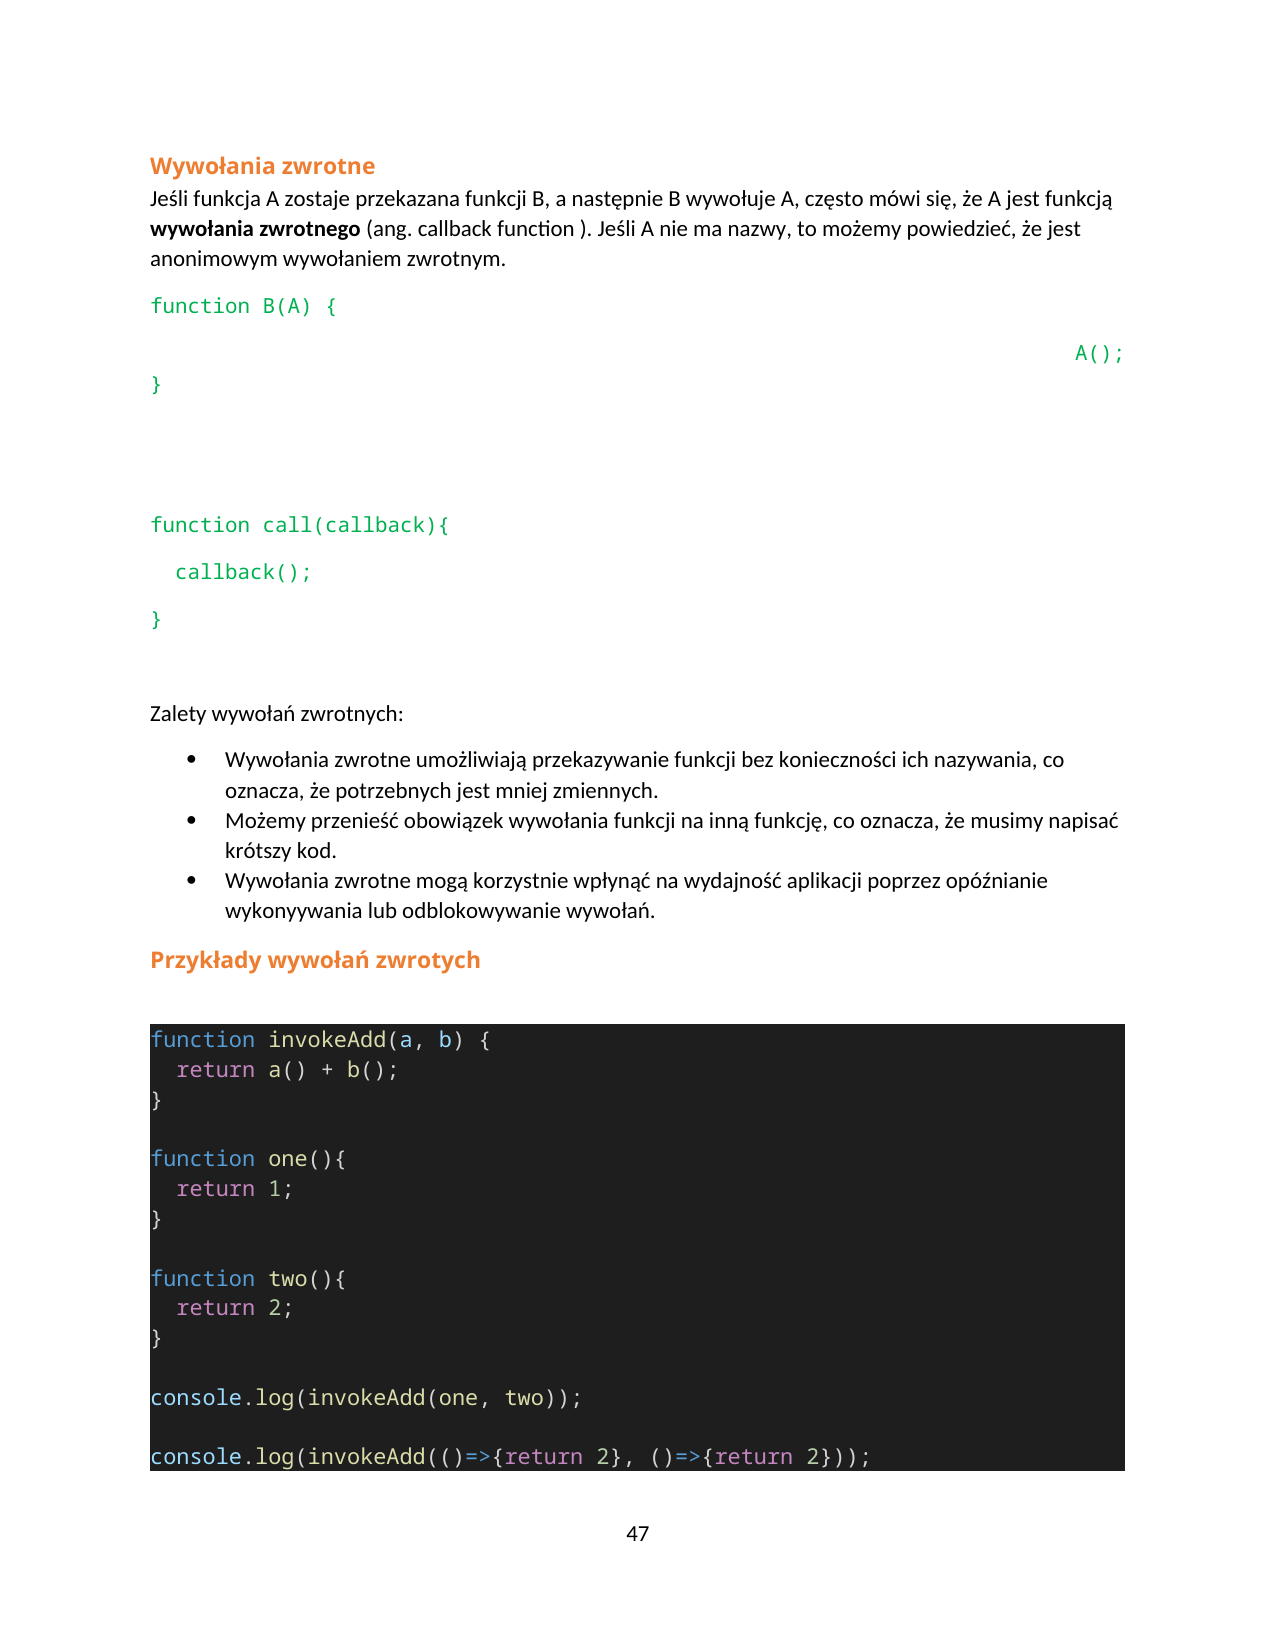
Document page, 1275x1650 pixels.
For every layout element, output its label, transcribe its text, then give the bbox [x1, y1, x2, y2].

list Wywołania zwrotne umożliwiają przekazywanie funkcji bez konieczności ich nazywania, co oznacza, że potrzebnych jest mniej zmiennych. [187, 746, 1125, 804]
text } [150, 1322, 1125, 1352]
list Możemy przenieść obowiązek wywołania funkcji na inną funkcję, co oznacza, że musimy napisać krótszy kod. [187, 806, 1125, 864]
text } [150, 1203, 1125, 1233]
list Wywołania zwrotne mogą korzystnie wpłynąć na wydajność aplikacji poprzez opóźnianie wykonyywania lub odblokowywanie wywołań. [187, 866, 1125, 925]
text return a() + b(); [150, 1054, 1125, 1084]
text } [150, 1084, 1125, 1113]
text function B(A) { [150, 291, 1125, 319]
text function invokeAdd(a, b) { [150, 1024, 1125, 1054]
text function one(){ [150, 1143, 1125, 1173]
text function two(){ [150, 1262, 1125, 1292]
text callback(); [150, 557, 1125, 586]
text Przykłady wywołań zwrotych [150, 943, 1125, 975]
text } [150, 604, 1125, 633]
text function call(callback){ [150, 510, 1125, 538]
text Jeśli funkcja A zostaje przekazana funkcji B, a następnie B wywołuje A, często mówi się, że A jest funkcją wywołania zwrotnego (ang. callback function ). Jeśli A nie ma nazwy, to możemy powiedzieć, że jest anonimowym wywołaniem zwrotnym. [150, 184, 1125, 272]
text return 2; [150, 1292, 1125, 1322]
text console.log(invokeAdd(()=>{return 2}, ()=>{return 2})); [150, 1441, 1125, 1471]
text console.log(invokeAdd(one, two)); [150, 1382, 1125, 1411]
text Wywołania zwrotne [150, 150, 1125, 181]
text return 1; [150, 1173, 1125, 1203]
text Zalety wywołań zwrotnych: [150, 699, 1125, 727]
text A(); } [150, 338, 1125, 397]
